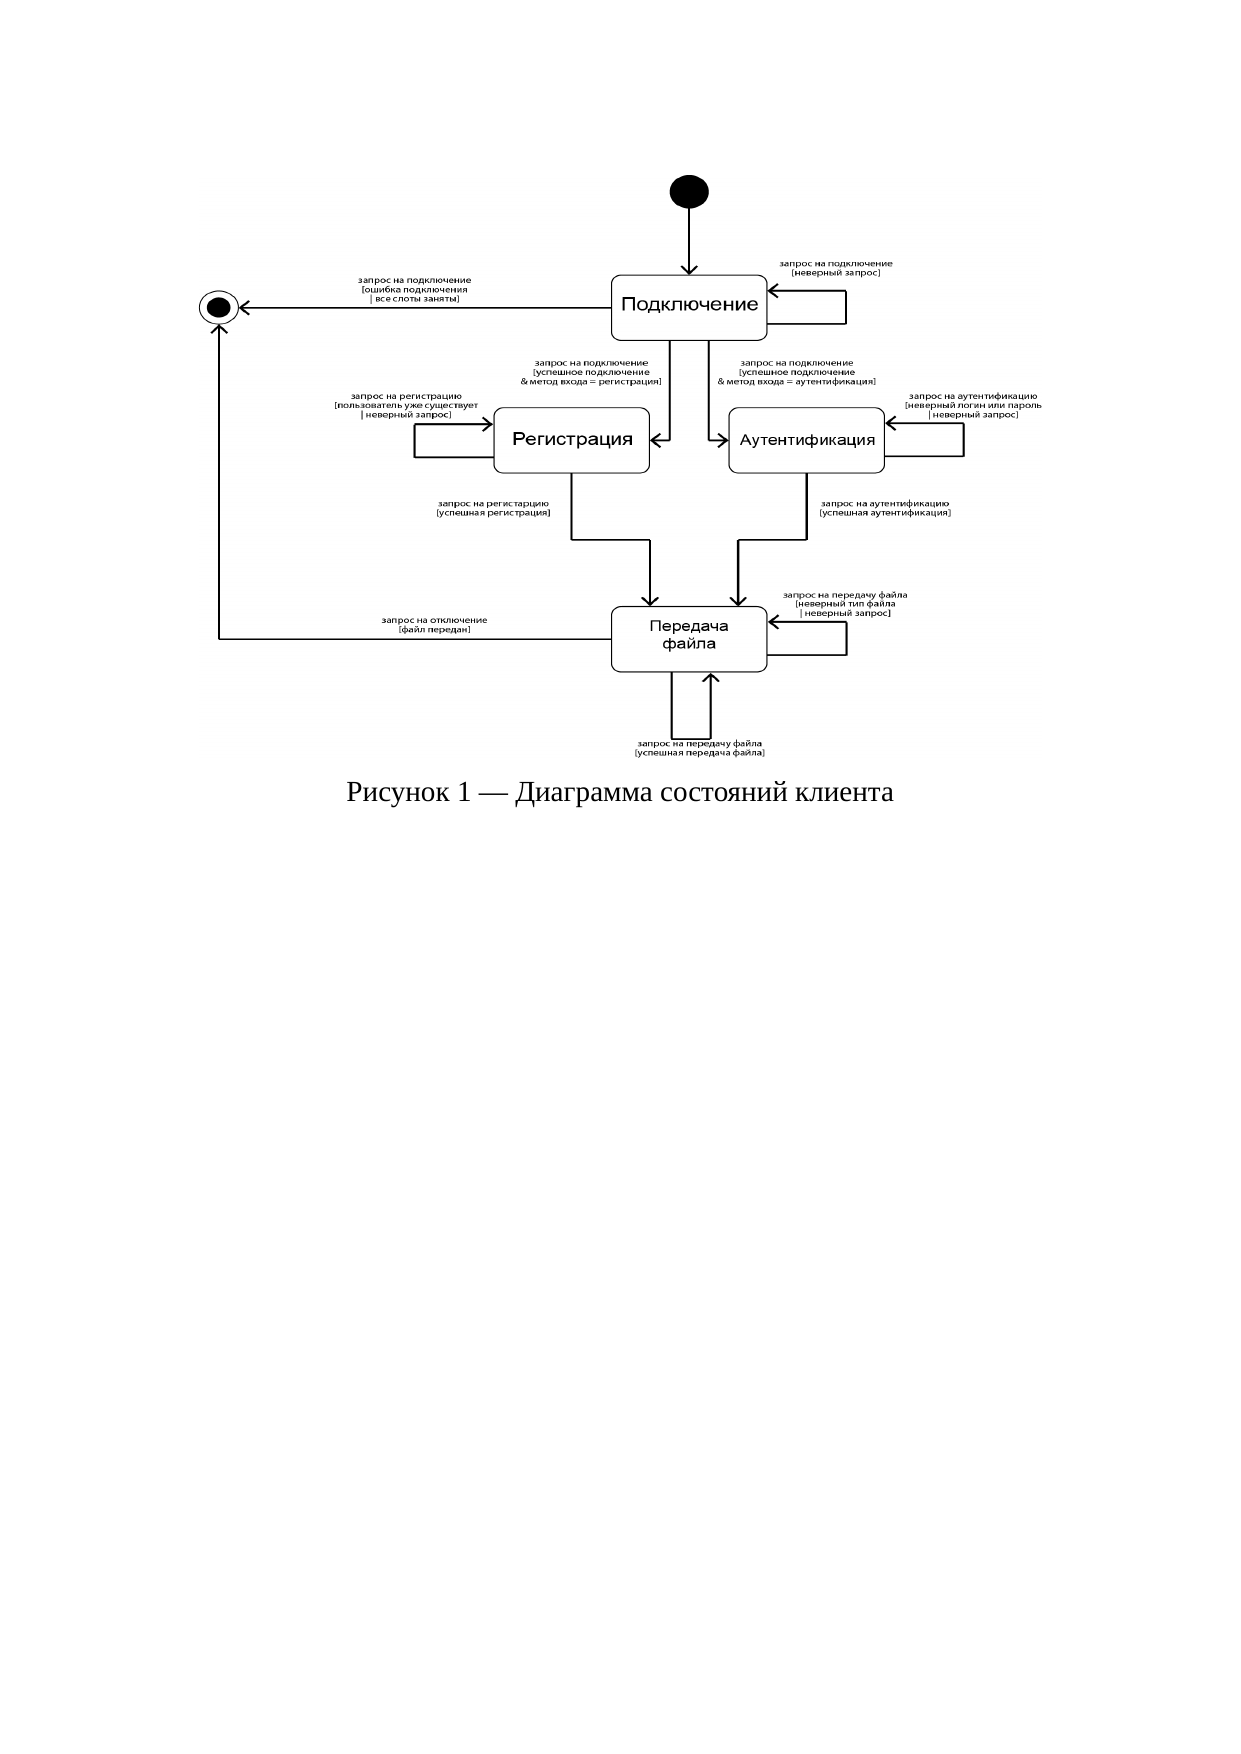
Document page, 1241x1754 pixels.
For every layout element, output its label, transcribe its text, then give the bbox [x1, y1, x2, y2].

text Рисунок 1 — Диаграмма состояний клиента [118, 176, 1122, 808]
picture [198, 175, 1042, 758]
